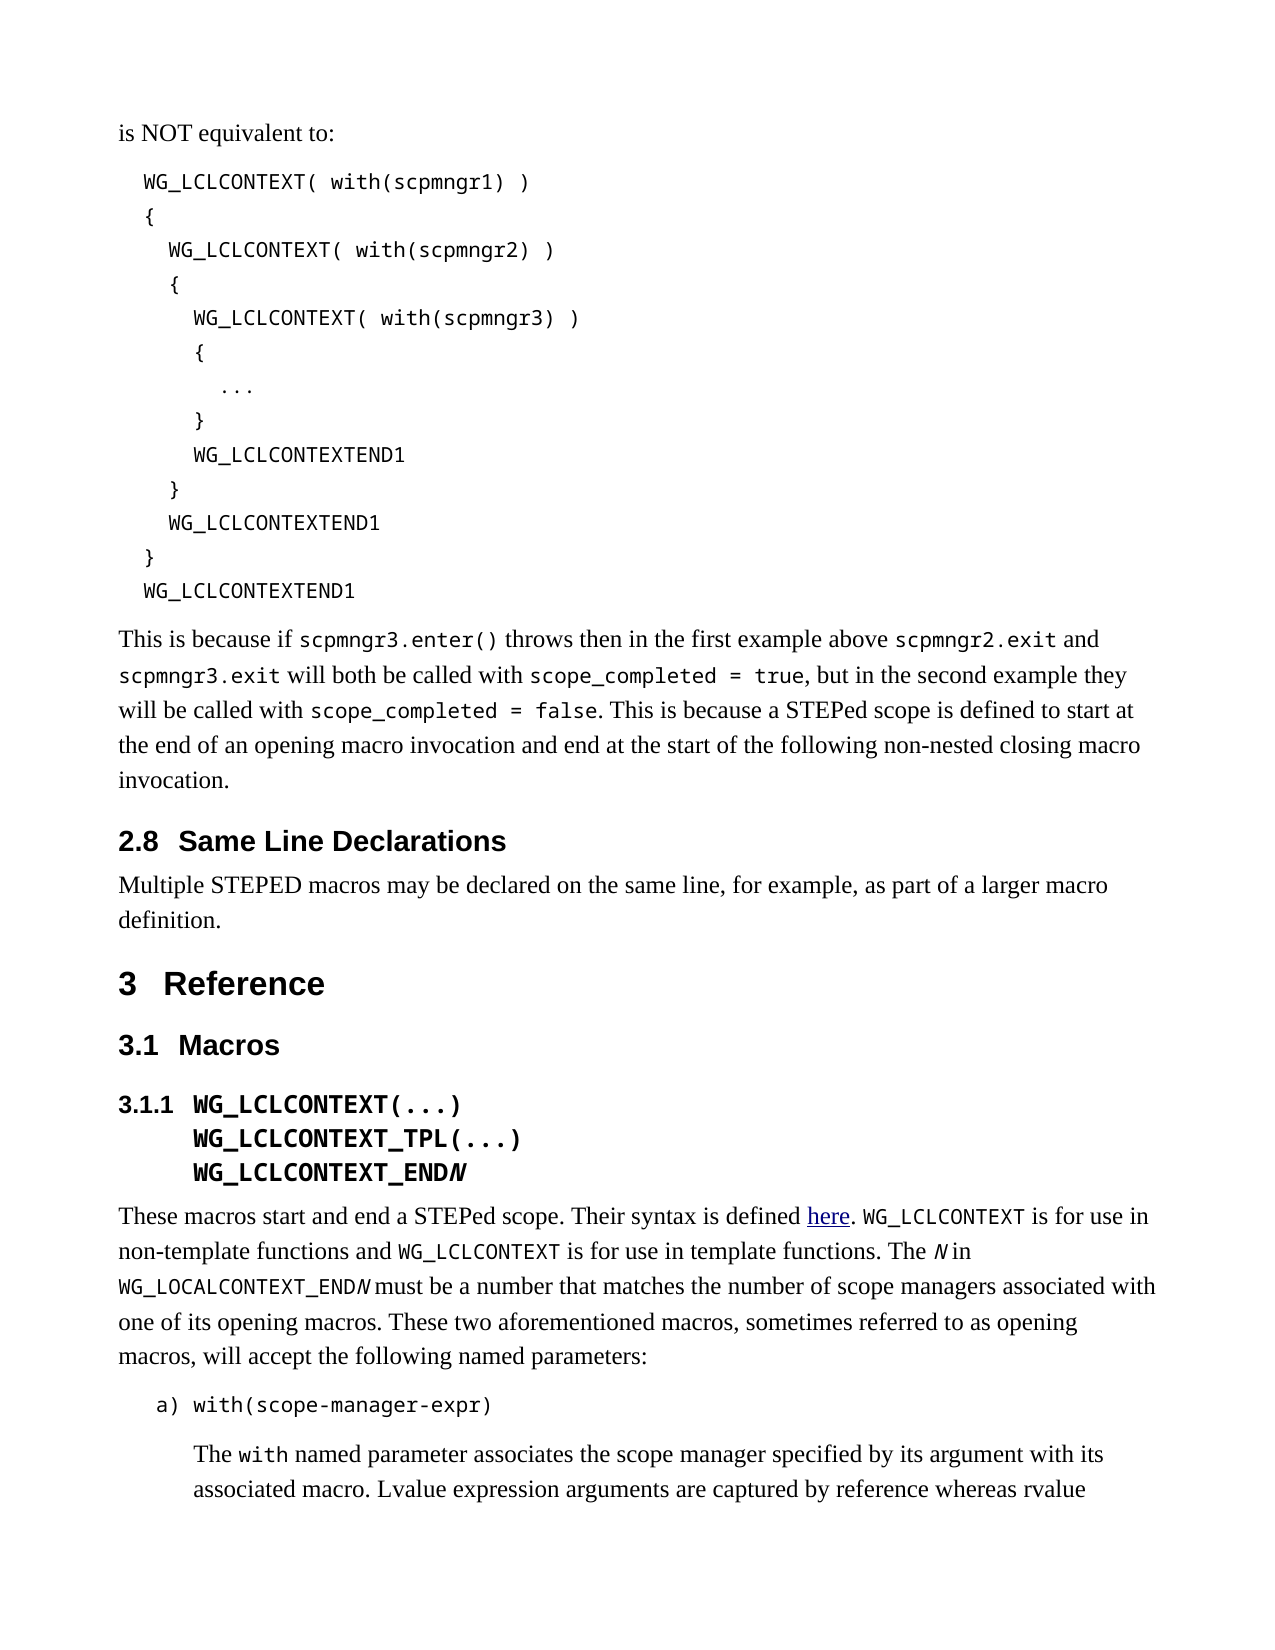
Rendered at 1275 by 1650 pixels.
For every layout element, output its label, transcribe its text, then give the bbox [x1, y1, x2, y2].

text Multiple STEPED macros may be declared on the same line, for example, as part of a larger macro definition. [118, 870, 1157, 933]
text This is because if scpmngr3.enter() throws then in the first example above scpmngr2.exit and scpmngr3.exit will both be called with scope_completed = true, but in the second example they will be called with scope_completed = false. This is because a STEPed scope is defined to start at the end of an opening macro invocation and end at the start of the following non-nested closing macro invocation. [118, 624, 1157, 793]
subtitle Reference [118, 964, 1157, 1003]
text These macros start and end a STEPed scope. Their syntax is defined here. WG_LCLCONTEXT is for use in non-template functions and WG_LCLCONTEXT is for use in template functions. The N in WG_LOCALCONTEXT_ENDN must be a number that matches the number of scope managers associated with one of its opening macros. These two aforementioned macros, sometimes referred to as opening macros, will accept the following named parameters: [118, 1201, 1157, 1370]
text WG_LCLCONTEXT( with(scpmngr1) ) { WG_LCLCONTEXT( with(scpmngr2) ) { WG_LCLCONTEXT( with(scpmngr3) ) { ... } WG_LCLCONTEXTEND1 } WG_LCLCONTEXTEND1 } WG_LCLCONTEXTEND1 [118, 167, 1157, 604]
subtitle Macros [118, 1028, 1157, 1061]
subtitle Same Line Declarations [118, 824, 1157, 858]
list with(scope-manager-expr) [156, 1390, 1157, 1419]
subtitle WG_LCLCONTEXT(...) WG_LCLCONTEXT_TPL(...) WG_LCLCONTEXT_ENDN [118, 1086, 1157, 1188]
list The with named parameter associates the scope manager specified by its argument with its associated macro. Lvalue expression arguments are captured by reference whereas rvalue [156, 1439, 1157, 1503]
text is NOT equivalent to: [118, 118, 1157, 147]
